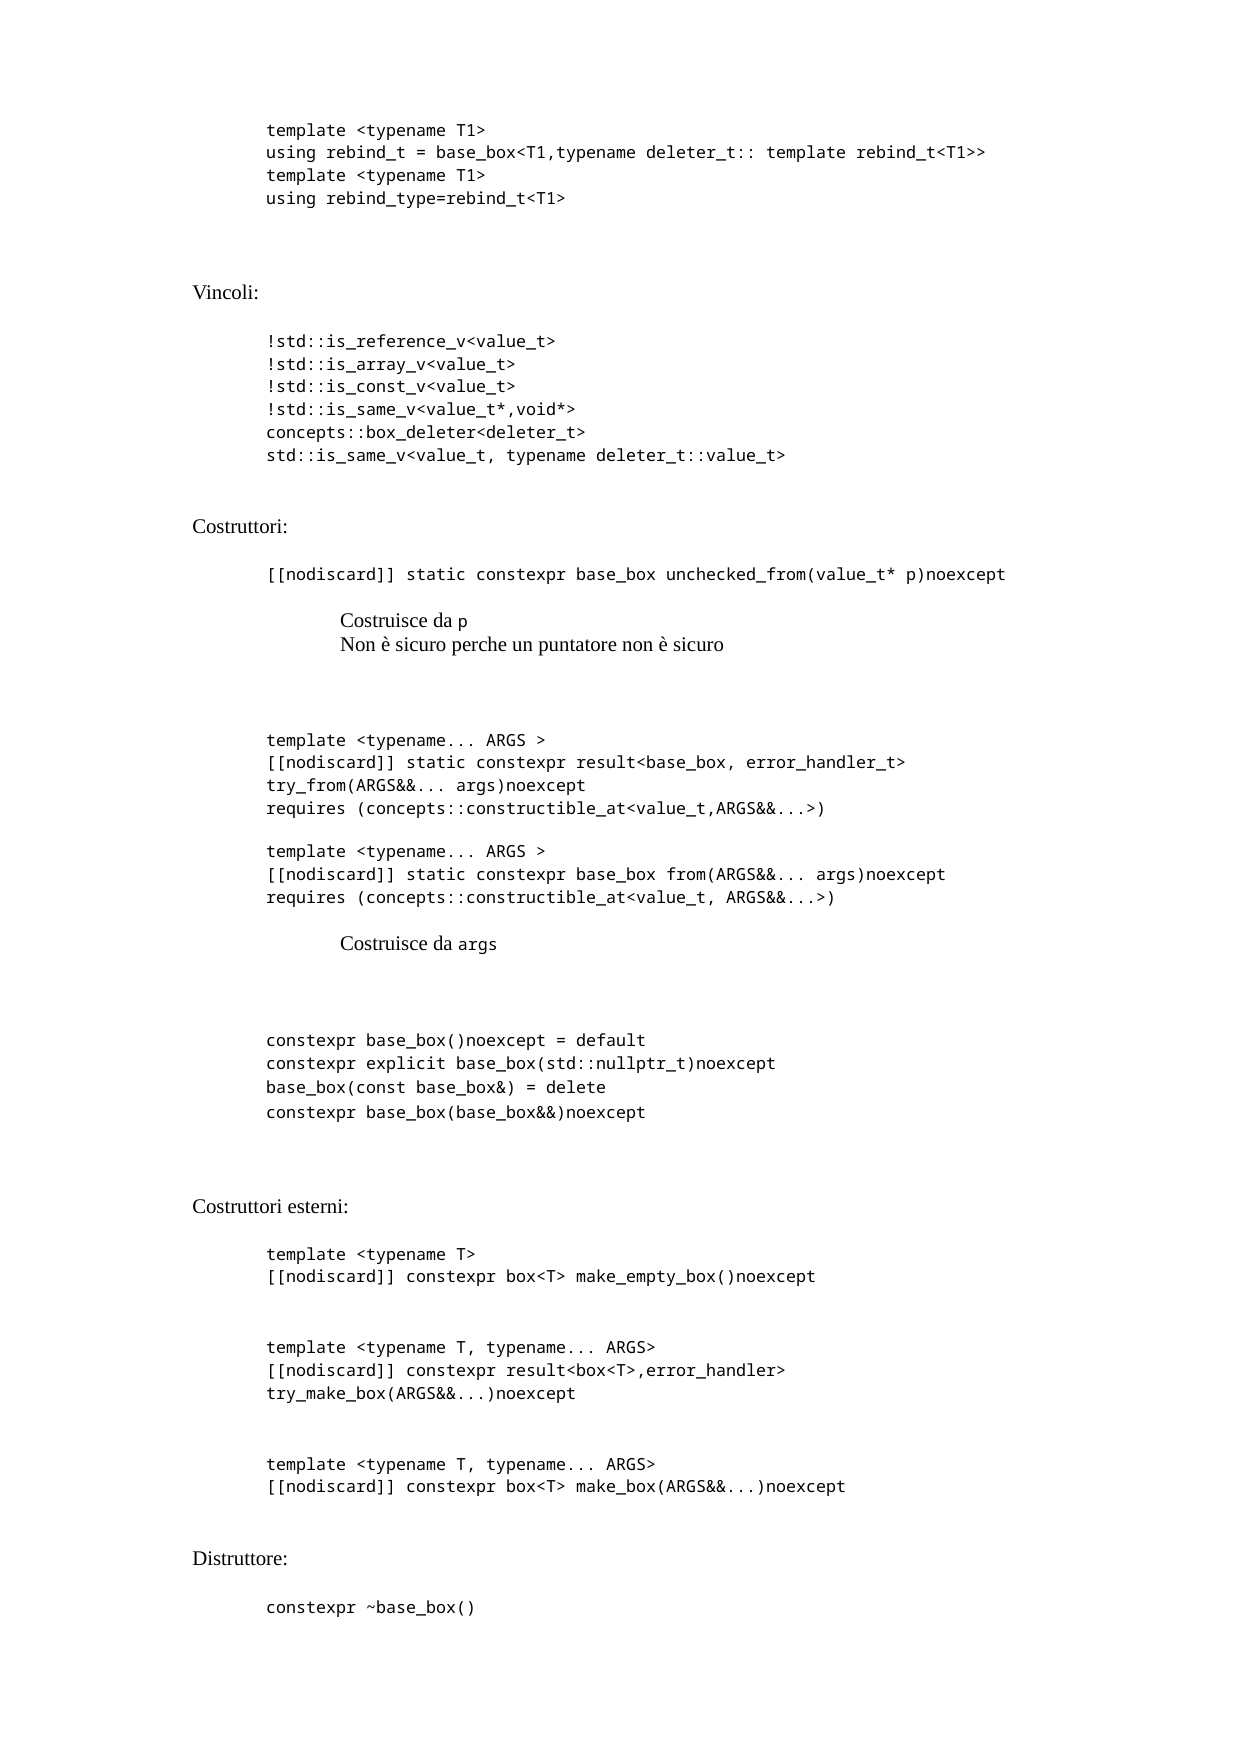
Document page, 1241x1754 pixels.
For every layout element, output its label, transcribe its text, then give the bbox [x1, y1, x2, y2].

text Vincoli: [118, 280, 1122, 304]
text template <typename T> [118, 1242, 1122, 1265]
text !std::is_reference_v<value_t> [118, 328, 1122, 352]
text template <typename... ARGS > [118, 728, 1122, 751]
text template <typename... ARGS > [118, 838, 1122, 862]
text Distruttore: [118, 1546, 1122, 1570]
text requires (concepts::constructible_at<value_t,ARGS&&...>) [118, 796, 1122, 819]
text constexpr ~base_box() [118, 1594, 1122, 1618]
text using rebind_type=rebind_t<T1> [118, 186, 1122, 209]
text template <typename T, typename... ARGS> [118, 1336, 1122, 1358]
text concepts::box_deleter<deleter_t> [118, 420, 1122, 443]
text Costruisce da args [118, 931, 1122, 955]
text std::is_same_v<value_t, typename deleter_t::value_t> [118, 443, 1122, 466]
text !std::is_array_v<value_t> [118, 352, 1122, 375]
text [[nodiscard]] static constexpr base_box unchecked_from(value_t* p)noexcept [118, 562, 1122, 585]
text Costruisce da p [118, 607, 1122, 632]
text [[nodiscard]] constexpr result<box<T>,error_handler> [118, 1358, 1122, 1381]
text [[nodiscard]] constexpr box<T> make_empty_box()noexcept [118, 1265, 1122, 1288]
text [[nodiscard]] constexpr box<T> make_box(ARGS&&...)noexcept [118, 1475, 1122, 1497]
text !std::is_same_v<value_t*,void*> [118, 398, 1122, 420]
text base_box(const base_box&) = delete [118, 1074, 1122, 1099]
text requires (concepts::constructible_at<value_t, ARGS&&...>) [118, 885, 1122, 908]
text !std::is_const_v<value_t> [118, 375, 1122, 398]
text template <typename T1> [118, 118, 1122, 141]
text [[nodiscard]] static constexpr base_box from(ARGS&&... args)noexcept [118, 862, 1122, 885]
text try_make_box(ARGS&&...)noexcept [118, 1381, 1122, 1404]
text template <typename T, typename... ARGS> [118, 1452, 1122, 1475]
text template <typename T1> [118, 163, 1122, 186]
text constexpr base_box(base_box&&)noexcept [118, 1099, 1122, 1123]
text constexpr base_box()noexcept = default [118, 1027, 1122, 1052]
text Costruttori esterni: [118, 1194, 1122, 1218]
text Costruttori: [118, 514, 1122, 538]
text [[nodiscard]] static constexpr result<base_box, error_handler_t> try_from(ARGS&&... args)noexcept [118, 751, 1122, 796]
text constexpr explicit base_box(std::nullptr_t)noexcept [118, 1052, 1122, 1074]
text using rebind_t = base_box<T1,typename deleter_t:: template rebind_t<T1>> [118, 141, 1122, 163]
text Non è sicuro perche un puntatore non è sicuro [118, 632, 1122, 656]
